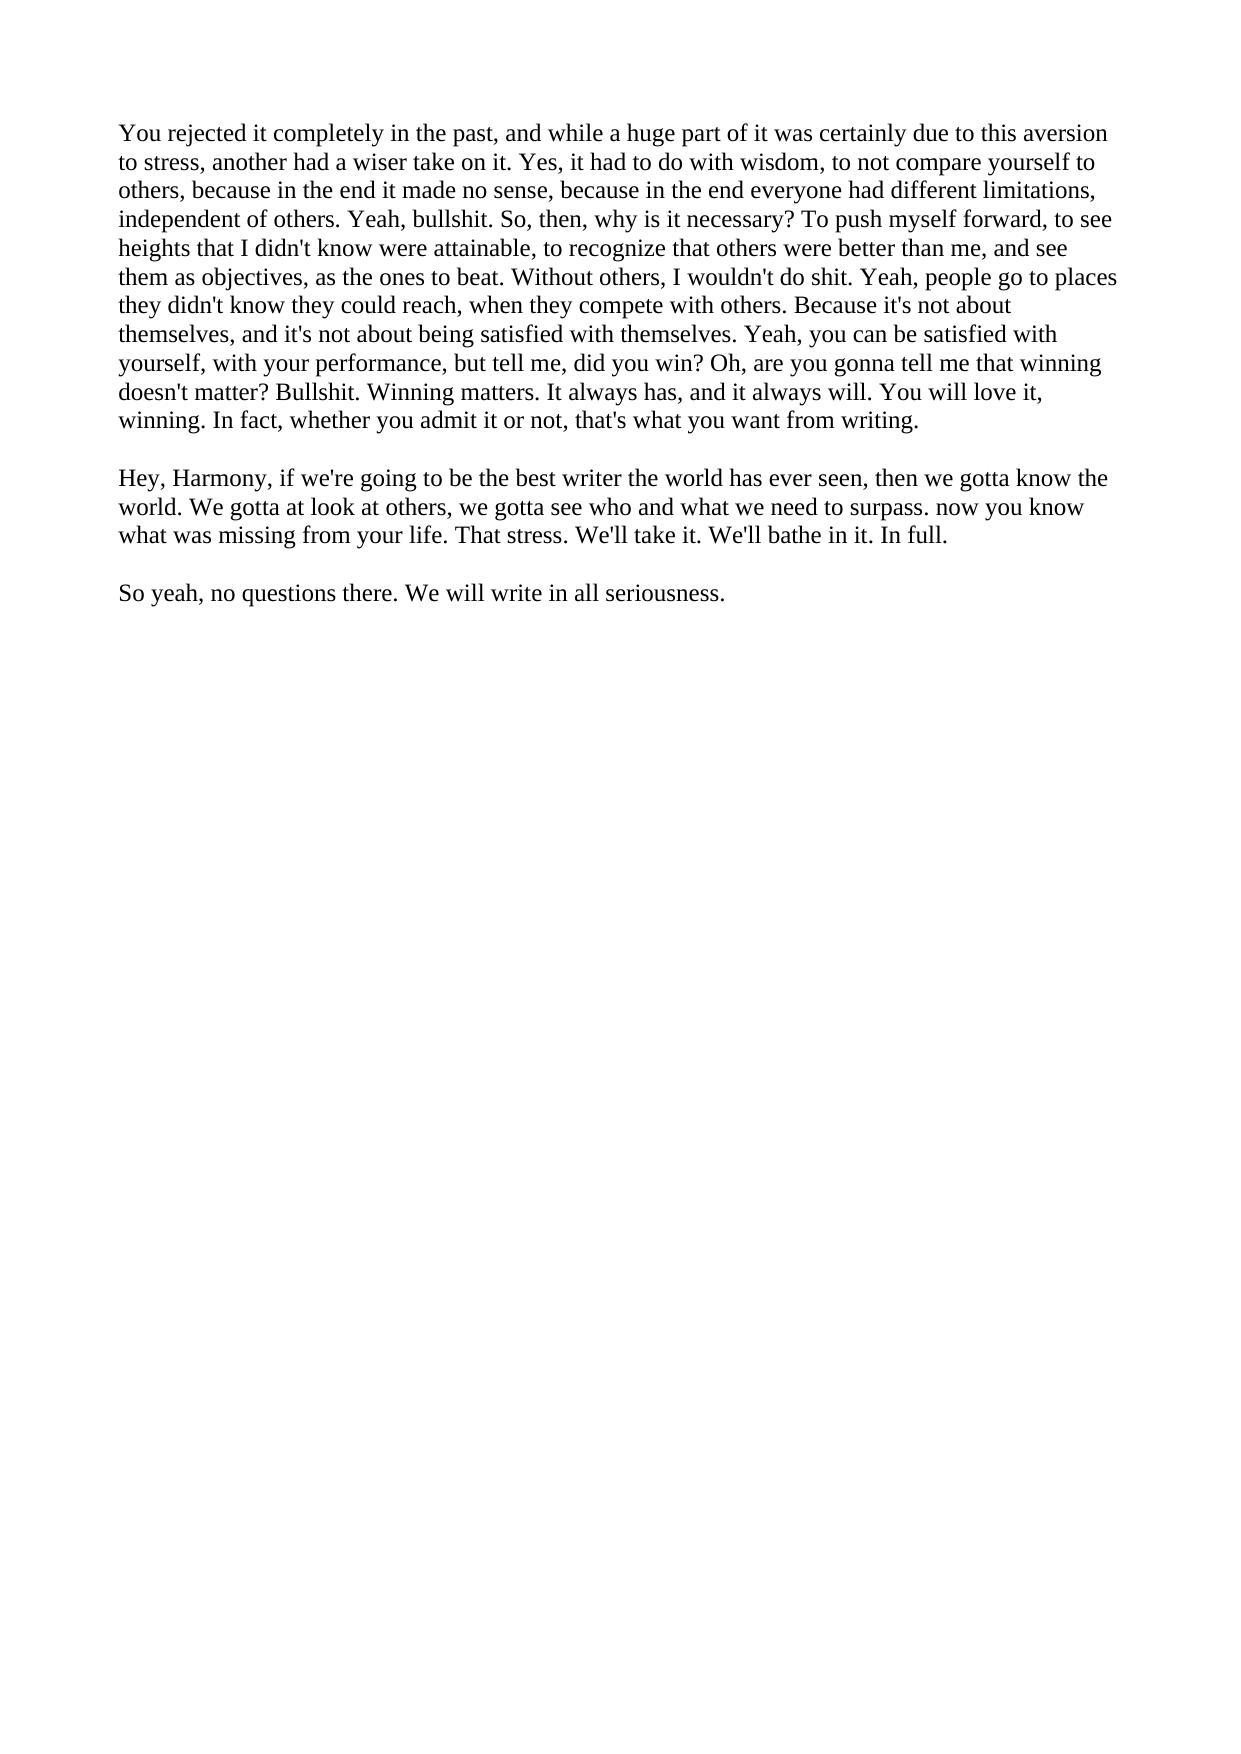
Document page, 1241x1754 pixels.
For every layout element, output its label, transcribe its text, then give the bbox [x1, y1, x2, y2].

text So yeah, no questions there. We will write in all seriousness. [118, 578, 1122, 607]
text Hey, Harmony, if we're going to be the best writer the world has ever seen, then we gotta know the world. We gotta at look at others, we gotta see who and what we need to surpass. now you know what was missing from your life. That stress. We'll take it. We'll bathe in it. In full. [118, 463, 1122, 549]
text You rejected it completely in the past, and while a huge part of it was certainly due to this aversion to stress, another had a wiser take on it. Yes, it had to do with wisdom, to not compare yourself to others, because in the end it made no sense, because in the end everyone had different limitations, independent of others. Yeah, bullshit. So, then, why is it necessary? To push myself forward, to see heights that I didn't know were attainable, to recognize that others were better than me, and see them as objectives, as the ones to beat. Without others, I wouldn't do shit. Yeah, people go to places they didn't know they could reach, when they compete with others. Because it's not about themselves, and it's not about being satisfied with themselves. Yeah, you can be satisfied with yourself, with your performance, but tell me, did you win? Oh, are you gonna tell me that winning doesn't matter? Bullshit. Winning matters. It always has, and it always will. You will love it, winning. In fact, whether you admit it or not, that's what you want from writing. [118, 118, 1122, 434]
